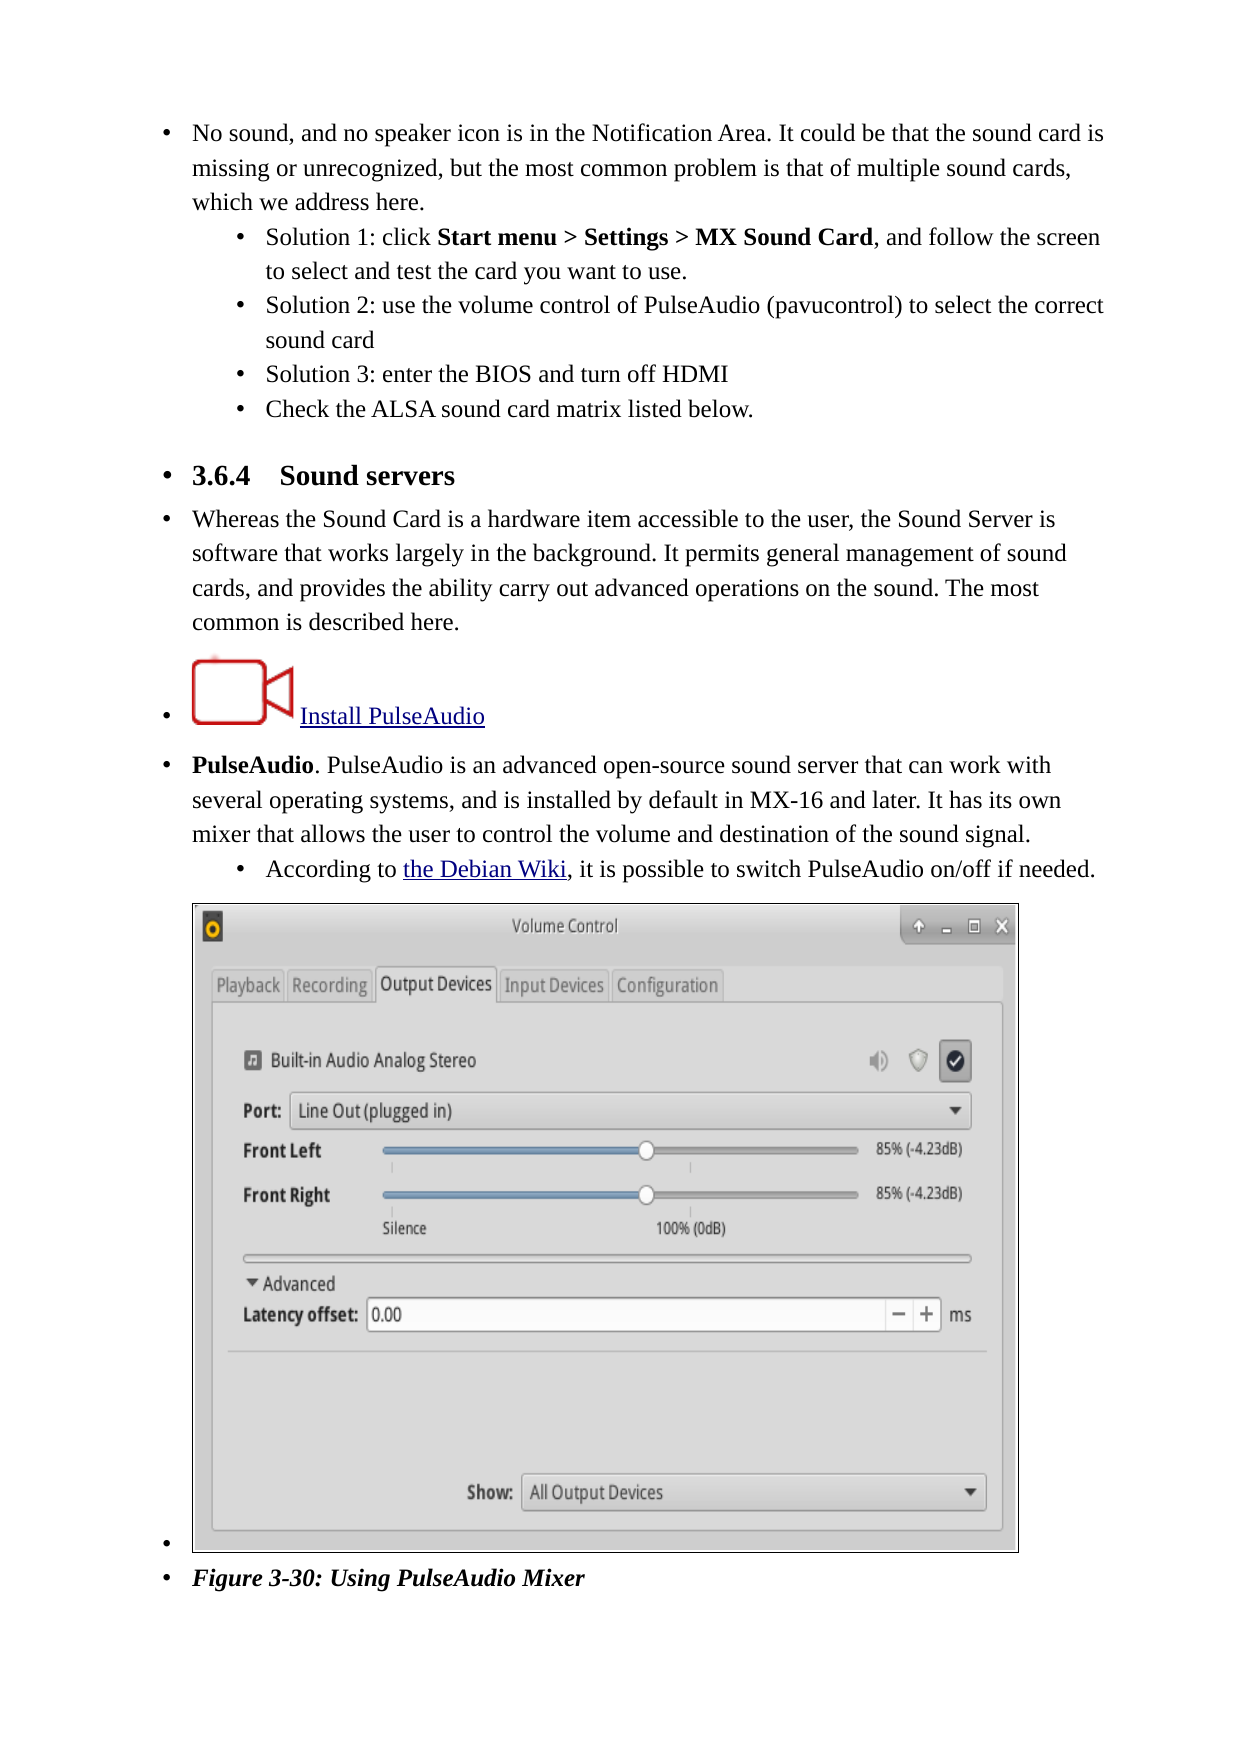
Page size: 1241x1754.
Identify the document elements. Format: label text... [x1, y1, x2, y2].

list According to the Debian Wiki, it is possible to switch PulseAudio on/off if needed. [236, 854, 1122, 882]
picture [194, 905, 1016, 1550]
subtitle 3.6.4 Sound servers [162, 458, 1122, 491]
list Whereas the Sound Card is a hardware item accessible to the user, the Sound Server is software that works largely in the background. It permits general management of sound cards, and provides the ability carry out advanced operations on the sound. The most common is described here. [162, 504, 1122, 636]
list Solution 3: enter the BIOS and turn off HDMI [236, 359, 1122, 388]
list Solution 1: click Start menu > Settings > MX Sound Card, and follow the screen to select and test the card you want to use. [236, 222, 1122, 285]
picture [191, 641, 294, 725]
list Solution 2: use the volume control of PulseAudio (pavucontrol) to select the correct sound card [236, 291, 1122, 354]
list Install PulseAudio [162, 642, 1122, 730]
list Check the ALSA sound card matrix listed below. [236, 394, 1122, 423]
list PulseAudio. PulseAudio is an advanced open-source sound server that can work with several operating systems, and is installed by default in MX-16 and later. It has its own mixer that allows the user to control the volume and destination of the sound signal. [162, 750, 1122, 848]
list No sound, and no speaker icon is in the Notification Area. It could be that the sound card is missing or unrecognized, but the most common problem is that of multiple sound cards, which we address here. [162, 118, 1122, 216]
list Figure 3-30: Using PulseAudio Mixer [162, 1563, 1122, 1592]
